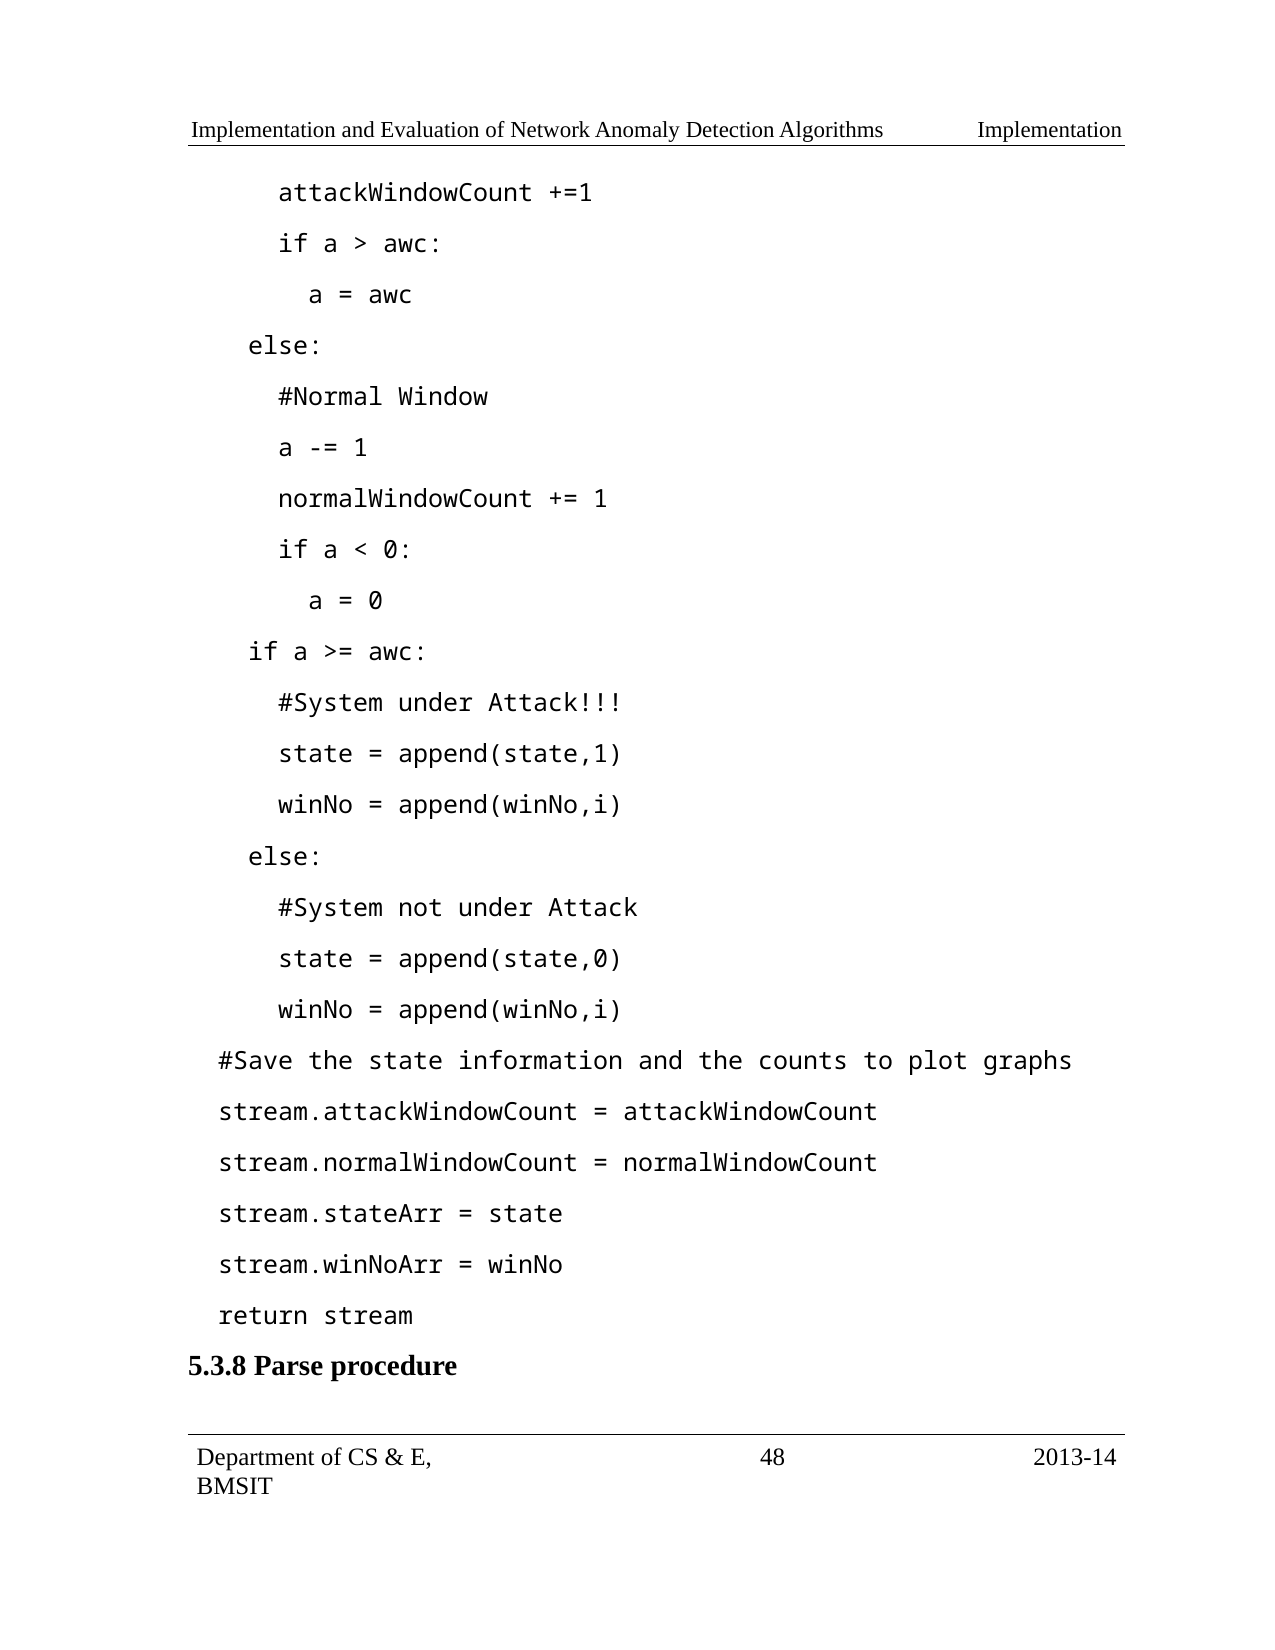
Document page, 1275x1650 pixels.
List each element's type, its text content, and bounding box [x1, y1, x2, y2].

text #Normal Window [188, 379, 1125, 413]
text stream.normalWindowCount = normalWindowCount [188, 1144, 1125, 1178]
text #System under Attack!!! [188, 685, 1125, 719]
text state = append(state,1) [188, 736, 1125, 770]
text if a >= awc: [188, 634, 1125, 668]
subtitle 5.3.8 Parse procedure [188, 1348, 1125, 1382]
text #System not under Attack [188, 889, 1125, 923]
text winNo = append(winNo,i) [188, 787, 1125, 821]
text a = awc [188, 277, 1125, 311]
text winNo = append(winNo,i) [188, 991, 1125, 1025]
text if a < 0: [188, 532, 1125, 566]
text stream.winNoArr = winNo [188, 1246, 1125, 1281]
text a = 0 [188, 583, 1125, 617]
text else: [188, 838, 1125, 872]
text if a > awc: [188, 226, 1125, 260]
text return stream [188, 1297, 1125, 1332]
text a -= 1 [188, 430, 1125, 464]
text #Save the state information and the counts to plot graphs [188, 1042, 1125, 1076]
text state = append(state,0) [188, 940, 1125, 974]
text stream.attackWindowCount = attackWindowCount [188, 1093, 1125, 1127]
text attackWindowCount +=1 [188, 174, 1125, 209]
text stream.stateArr = state [188, 1195, 1125, 1229]
text normalWindowCount += 1 [188, 481, 1125, 515]
text else: [188, 328, 1125, 362]
